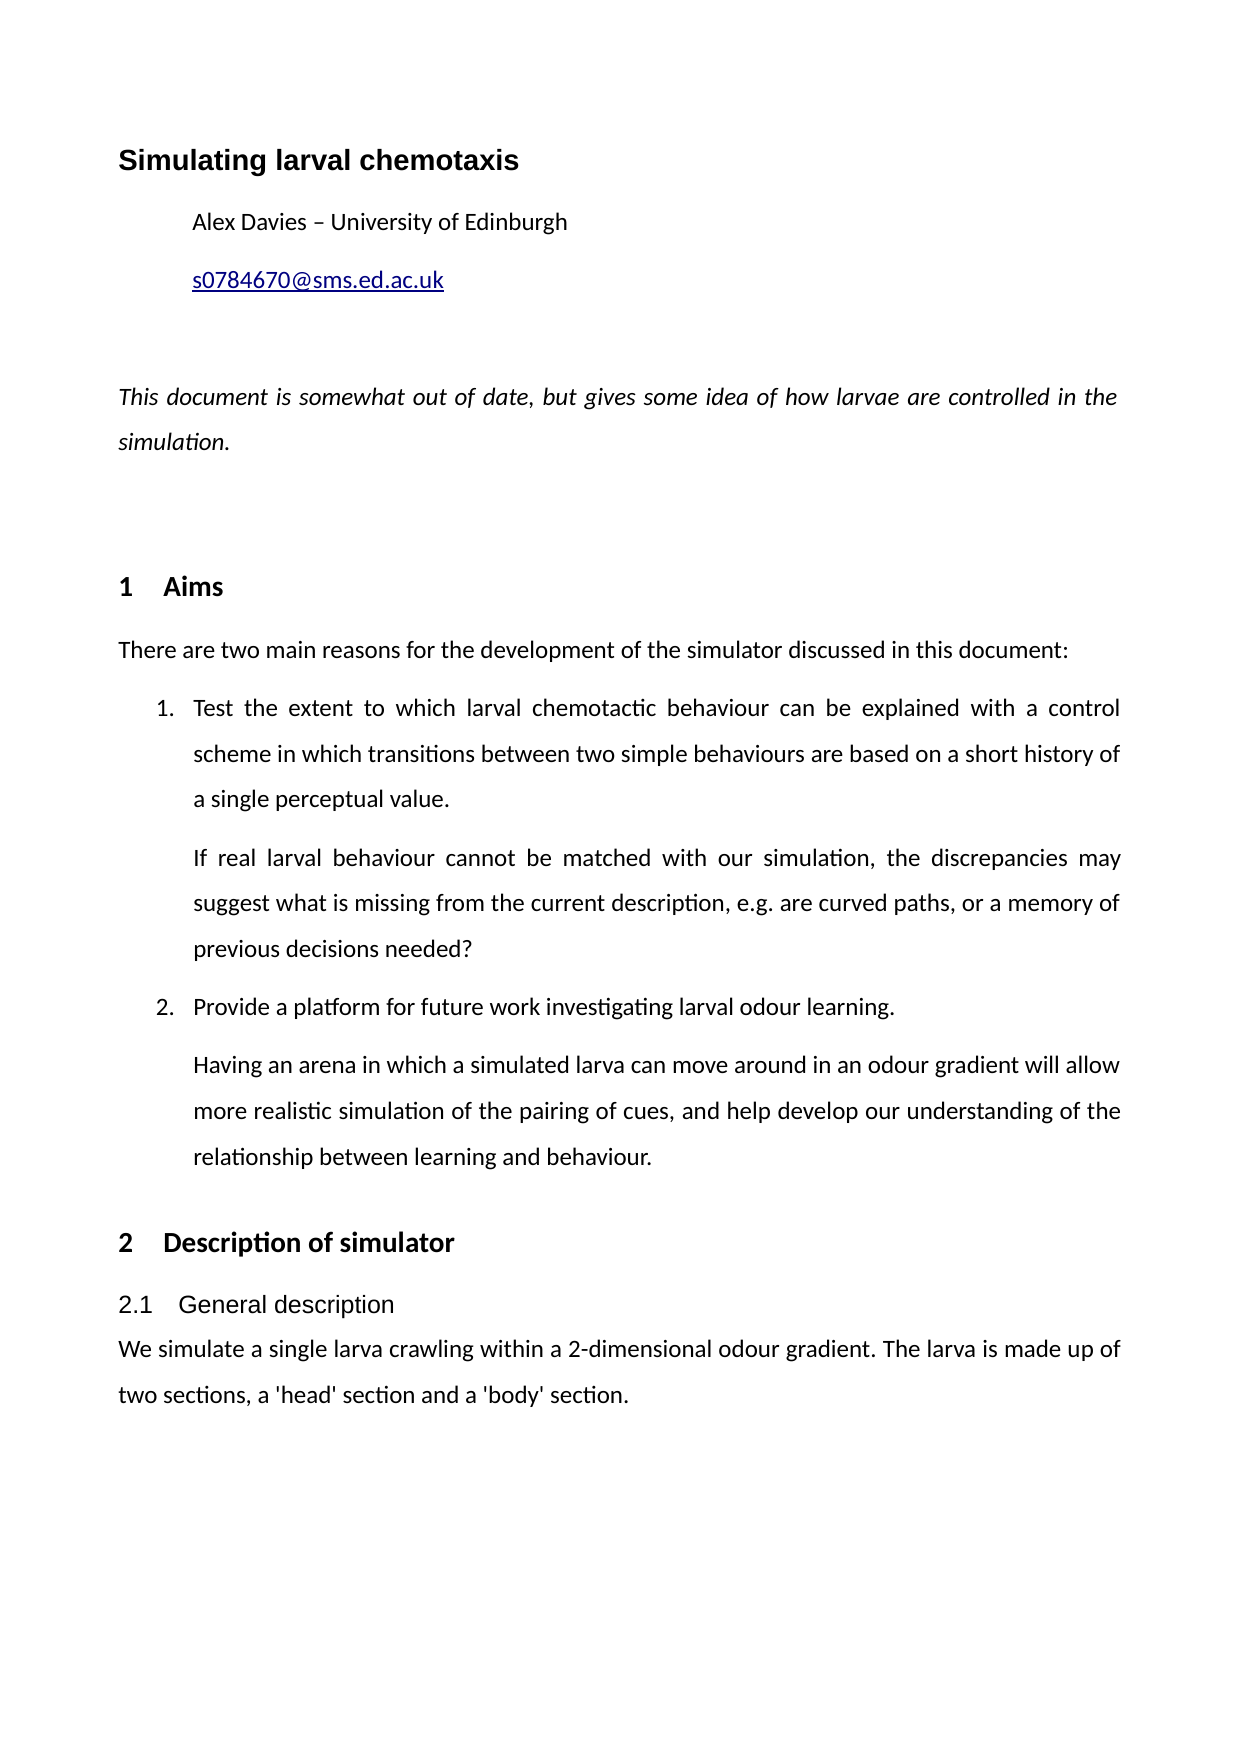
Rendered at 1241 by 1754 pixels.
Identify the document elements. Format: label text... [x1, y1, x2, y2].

list If real larval behaviour cannot be matched with our simulation, the discrepancies may suggest what is missing from the current description, e.g. are curved paths, or a memory of previous decisions needed? [156, 842, 1122, 964]
text s0784670@sms.ed.ac.uk [118, 264, 1122, 295]
list Provide a platform for future work investigating larval odour learning. [156, 991, 1122, 1022]
list Test the extent to which larval chemotactic behaviour can be explained with a control scheme in which transitions between two simple behaviours are based on a short history of a single perceptual value. [156, 692, 1122, 814]
subtitle General description [118, 1290, 1122, 1319]
subtitle Description of simulator [118, 1224, 1122, 1260]
subtitle Simulating larval chemotaxis [118, 143, 1122, 177]
subtitle Aims [118, 568, 1122, 603]
list Having an arena in which a simulated larva can move around in an odour gradient will allow more realistic simulation of the pairing of cues, and help develop our understanding of the relationship between learning and behaviour. [156, 1049, 1122, 1172]
text There are two main reasons for the development of the simulator discussed in this document: [118, 634, 1122, 664]
text We simulate a single larva crawling within a 2-dimensional odour gradient. The larva is made up of two sections, a 'head' section and a 'body' section. [118, 1333, 1122, 1409]
text Alex Davies – University of Edinburgh [118, 206, 1122, 236]
text This document is somewhat out of date, but gives some idea of how larvae are controlled in the simulation. [118, 381, 1122, 457]
